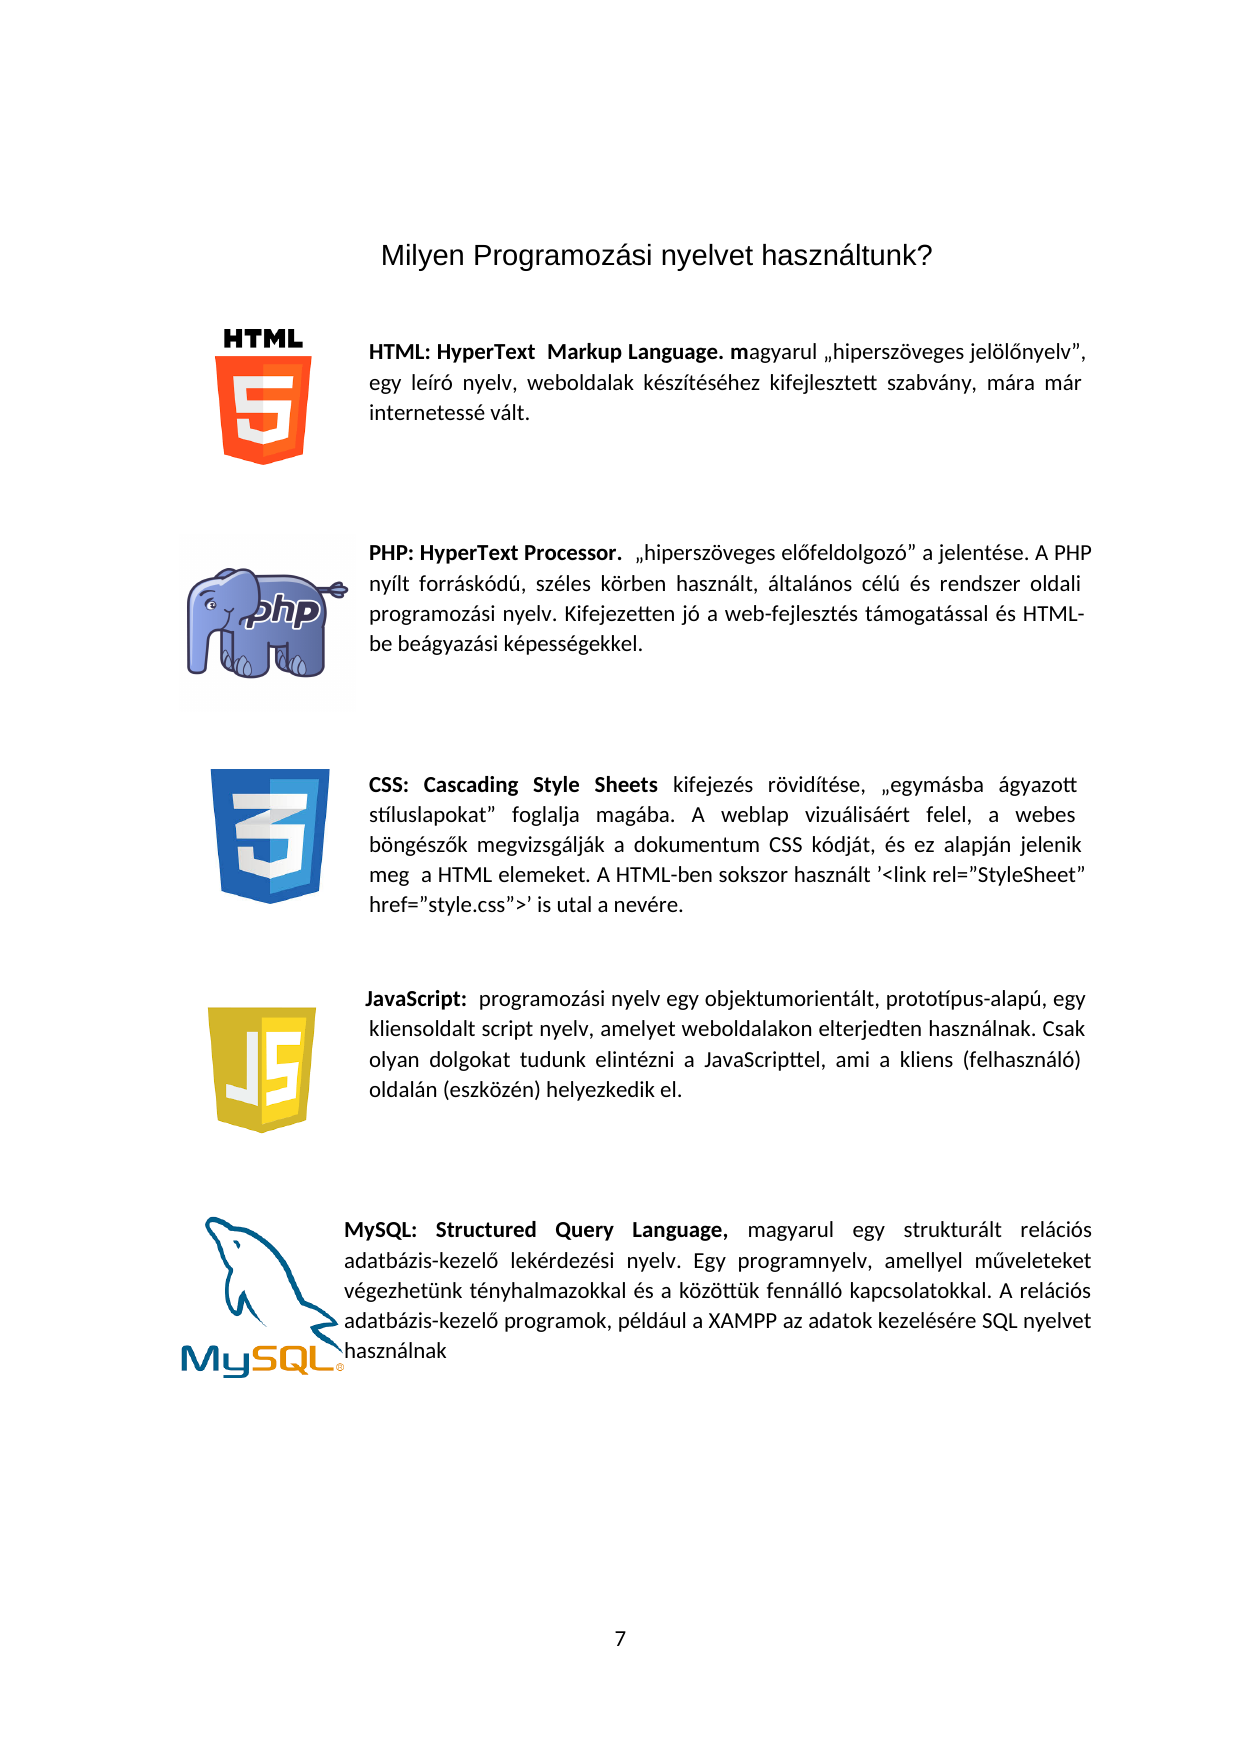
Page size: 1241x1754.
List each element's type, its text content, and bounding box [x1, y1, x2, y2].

text HTML: HyperText Markup Language. magyarul „hiperszöveges jelölőnyelv”, egy leíró nyelv, weboldalak készítéséhez kifejlesztett szabvány, mára már internetessé vált. [331, 337, 1093, 426]
text JavaScript: programozási nyelv egy objektumorientált, prototípus-alapú, egy kliensoldalt script nyelv, amelyet weboldalakon elterjedten használnak. Csak olyan dolgokat tudunk elintézni a JavaScripttel, ami a kliens (felhasználó) oldalán (eszközén) helyezkedik el. [148, 984, 1093, 1103]
picture [210, 769, 330, 904]
text Milyen Programozási nyelvet használtunk? [148, 238, 1093, 271]
picture [195, 329, 331, 465]
text MySQL: Structured Query Language, magyarul egy strukturált relációs adatbázis-kezelő lekérdezési nyelv. Egy programnyelv, amellyel műveleteket végezhetünk tényhalmazokkal és a közöttük fennálló kapcsolatokkal. A relációs adatbázis-kezelő programok, például a XAMPP az adatok kezelésére SQL nyelvet használnak [344, 1216, 1093, 1364]
picture [178, 534, 357, 712]
picture [181, 1214, 344, 1378]
picture [181, 988, 342, 1152]
text PHP: HyperText Processor. „hiperszöveges előfeldolgozó” a jelentése. A PHP nyílt forráskódú, széles körben használt, általános célú és rendszer oldali programozási nyelv. Kifejezetten jó a web-fejlesztés támogatással és HTML- be beágyazási képességekkel. [357, 538, 1093, 657]
text CSS: Cascading Style Sheets kifejezés rövidítése, „egymásba ágyazott stíluslapokat” foglalja magába. A weblap vizuálisáért felel, a webes böngészők megvizsgálják a dokumentum CSS kódját, és ez alapján jelenik meg a HTML elemeket. A HTML-ben sokszor használt ’<link rel=”StyleSheet” href=”style.css”>’ is utal a nevére. [148, 770, 1093, 918]
text [148, 337, 195, 426]
